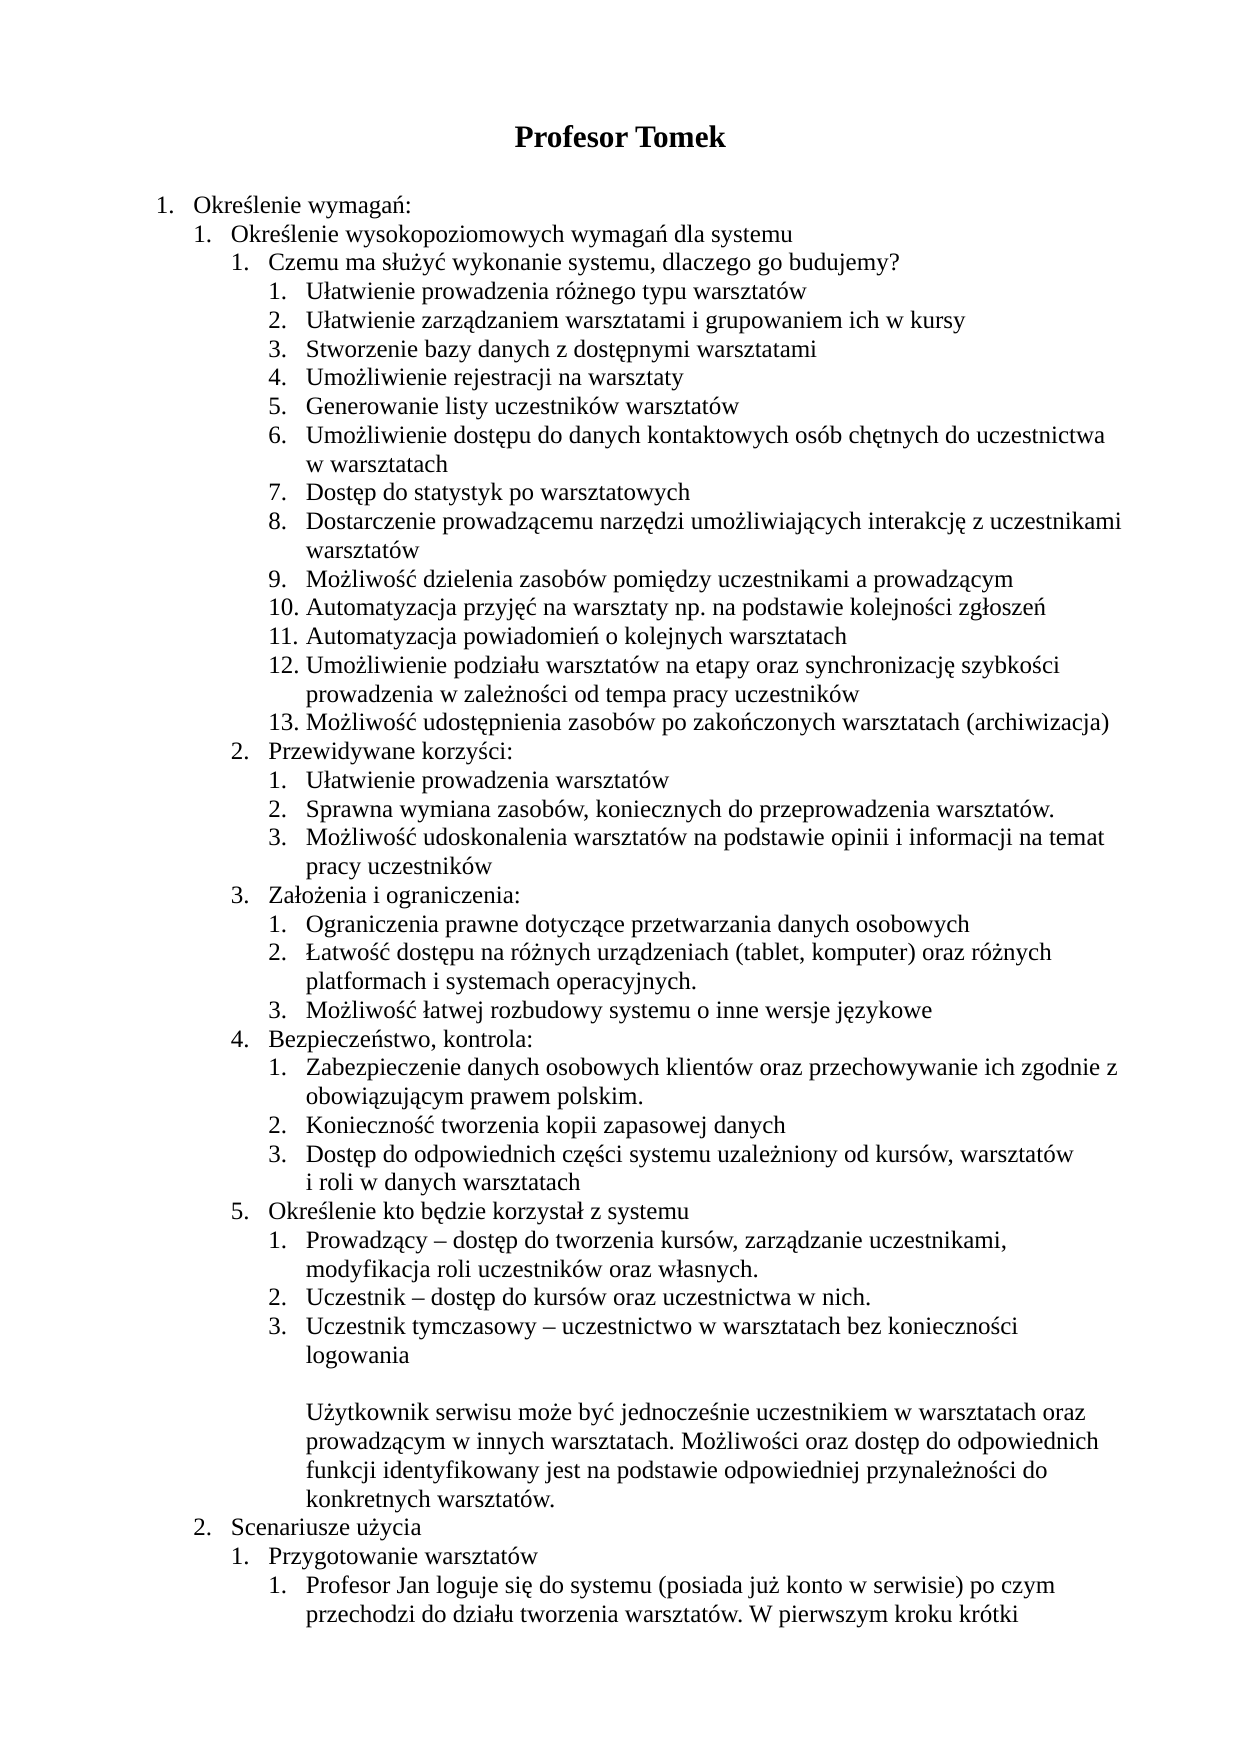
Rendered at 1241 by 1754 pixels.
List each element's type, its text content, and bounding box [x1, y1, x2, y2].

list Bezpieczeństwo, kontrola: [231, 1024, 1122, 1052]
list Dostarczenie prowadzącemu narzędzi umożliwiających interakcję z uczestnikami warsztatów [268, 506, 1122, 564]
list Określenie wymagań: [156, 190, 1122, 219]
list Zabezpieczenie danych osobowych klientów oraz przechowywanie ich zgodnie z obowiązującym prawem polskim. [268, 1052, 1122, 1110]
list Ułatwienie zarządzaniem warsztatami i grupowaniem ich w kursy [268, 305, 1122, 334]
list Określenie wysokopoziomowych wymagań dla systemu [193, 219, 1122, 247]
list Scenariusze użycia [193, 1512, 1122, 1541]
list Możliwość udostępnienia zasobów po zakończonych warsztatach (archiwizacja) [268, 707, 1122, 736]
list Założenia i ograniczenia: [231, 880, 1122, 909]
list Przygotowanie warsztatów [231, 1541, 1122, 1570]
list Określenie kto będzie korzystał z systemu [231, 1196, 1122, 1225]
list Możliwość udoskonalenia warsztatów na podstawie opinii i informacji na temat pracy uczestników [268, 822, 1122, 880]
list Dostęp do statystyk po warsztatowych [268, 477, 1122, 506]
list Możliwość łatwej rozbudowy systemu o inne wersje językowe [268, 995, 1122, 1024]
list Automatyzacja przyjęć na warsztaty np. na podstawie kolejności zgłoszeń [268, 592, 1122, 621]
list Umożliwienie podziału warsztatów na etapy oraz synchronizację szybkości prowadzenia w zależności od tempa pracy uczestników [268, 650, 1122, 707]
list Czemu ma służyć wykonanie systemu, dlaczego go budujemy? [231, 247, 1122, 276]
list Umożliwienie dostępu do danych kontaktowych osób chętnych do uczestnictwa w warsztatach [268, 420, 1122, 477]
list Generowanie listy uczestników warsztatów [268, 391, 1122, 420]
list Ułatwienie prowadzenia warsztatów [268, 765, 1122, 794]
list Dostęp do odpowiednich części systemu uzależniony od kursów, warsztatów i roli w danych warsztatach [268, 1139, 1122, 1196]
list Profesor Jan loguje się do systemu (posiada już konto w serwisie) po czym przechodzi do działu tworzenia warsztatów. W pierwszym kroku krótki [268, 1570, 1122, 1627]
list Automatyzacja powiadomień o kolejnych warsztatach [268, 621, 1122, 650]
text Profesor Tomek [118, 118, 1122, 154]
list Uczestnik tymczasowy – uczestnictwo w warsztatach bez konieczności logowania Użytkownik serwisu może być jednocześnie uczestnikiem w warsztatach oraz prowadzącym w innych warsztatach. Możliwości oraz dostęp do odpowiednich funkcji identyfikowany jest na podstawie odpowiedniej przynależności do konkretnych warsztatów. [268, 1311, 1122, 1512]
list Sprawna wymiana zasobów, koniecznych do przeprowadzenia warsztatów. [268, 794, 1122, 822]
list Uczestnik – dostęp do kursów oraz uczestnictwa w nich. [268, 1282, 1122, 1311]
list Łatwość dostępu na różnych urządzeniach (tablet, komputer) oraz różnych platformach i systemach operacyjnych. [268, 937, 1122, 995]
list Prowadzący – dostęp do tworzenia kursów, zarządzanie uczestnikami, modyfikacja roli uczestników oraz własnych. [268, 1225, 1122, 1282]
list Ograniczenia prawne dotyczące przetwarzania danych osobowych [268, 909, 1122, 937]
list Ułatwienie prowadzenia różnego typu warsztatów [268, 276, 1122, 305]
list Umożliwienie rejestracji na warsztaty [268, 362, 1122, 391]
list Konieczność tworzenia kopii zapasowej danych [268, 1110, 1122, 1139]
list Możliwość dzielenia zasobów pomiędzy uczestnikami a prowadzącym [268, 564, 1122, 592]
list Przewidywane korzyści: [231, 736, 1122, 765]
list Stworzenie bazy danych z dostępnymi warsztatami [268, 334, 1122, 362]
